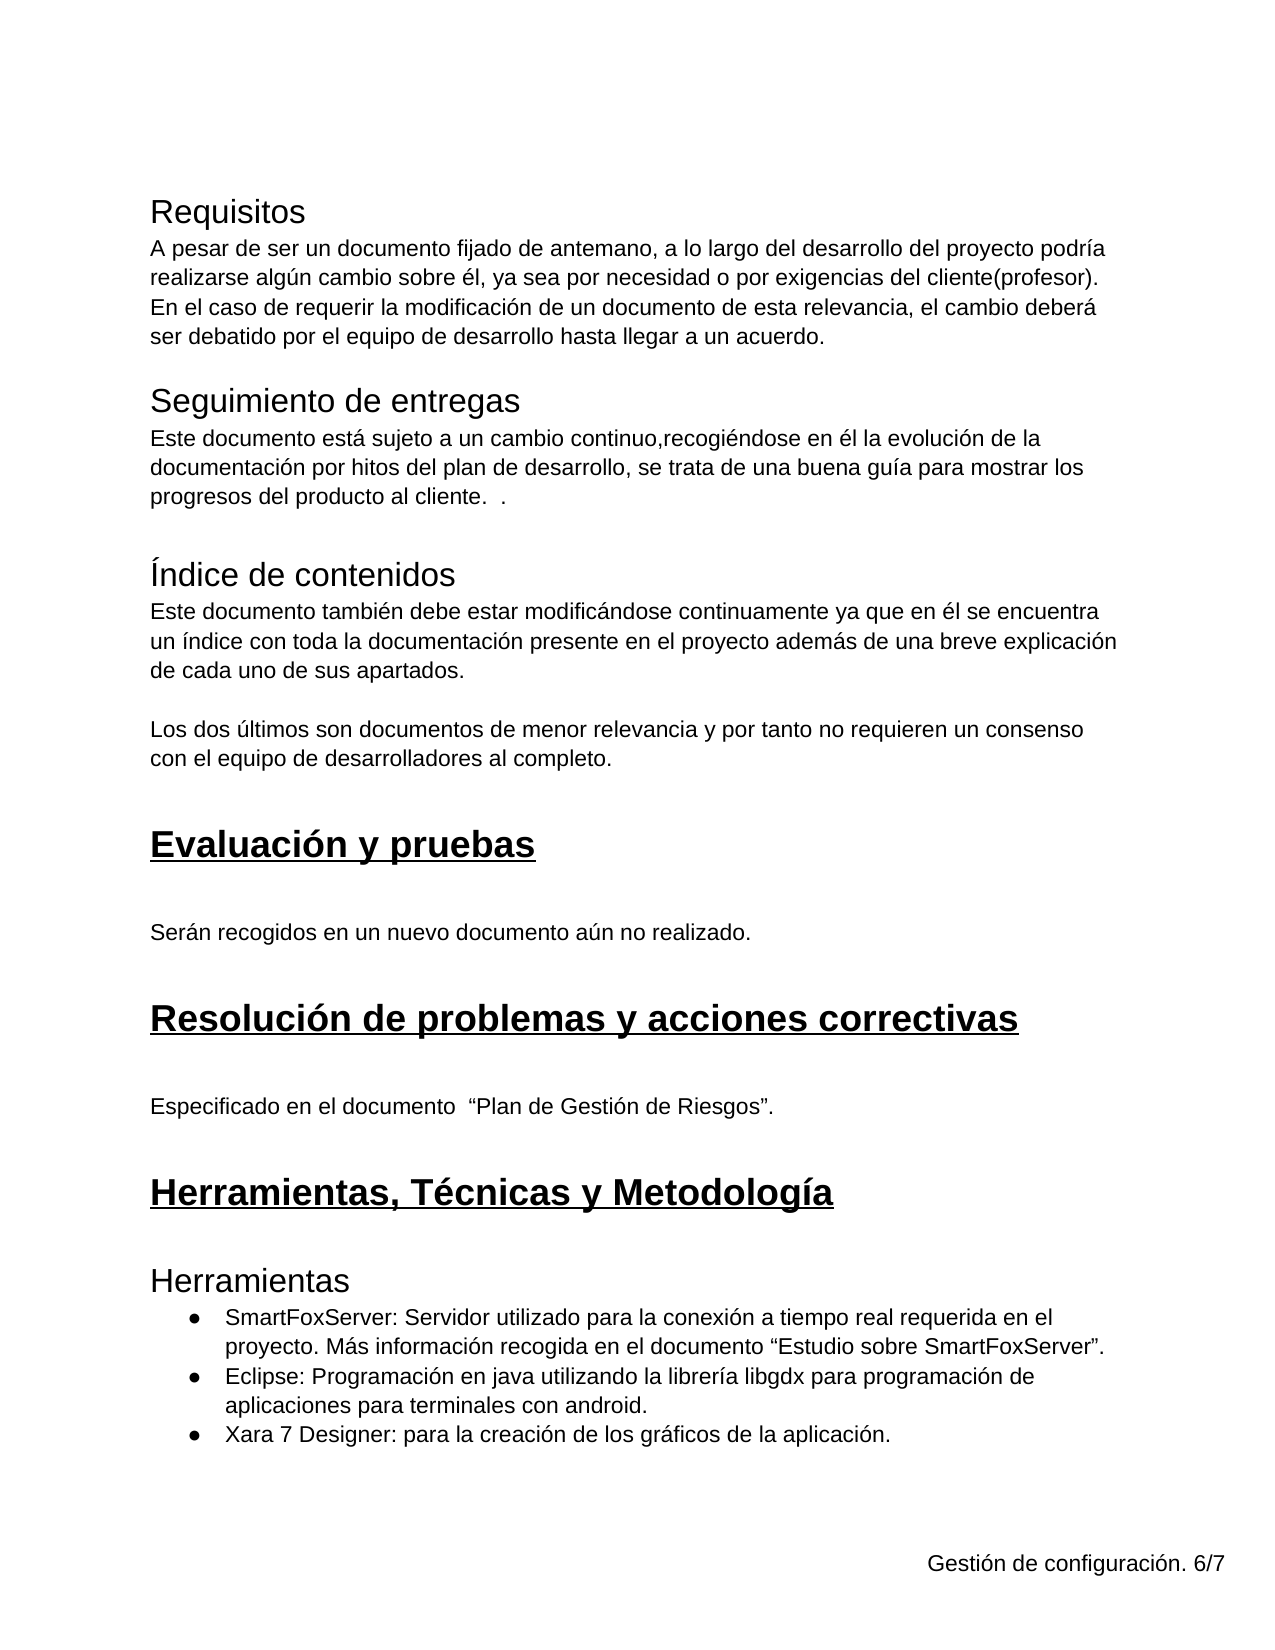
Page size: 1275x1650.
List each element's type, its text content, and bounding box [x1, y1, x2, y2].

list Xara 7 Designer: para la creación de los gráficos de la aplicación. [187, 1422, 1125, 1448]
text Especificado en el documento “Plan de Gestión de Riesgos”. [150, 1093, 1125, 1119]
text Este documento también debe estar modificándose continuamente ya que en él se encuentra un índice con toda la documentación presente en el proyecto además de una breve explicación de cada uno de sus apartados. [150, 599, 1125, 683]
text Herramientas [150, 1262, 1125, 1299]
text Este documento está sujeto a un cambio continuo,recogiéndose en él la evolución de la documentación por hitos del plan de desarrollo, se trata de una buena guía para mostrar los progresos del producto al cliente. . [150, 425, 1125, 510]
text Índice de contenidos [150, 556, 1125, 593]
text Seguimiento de entregas [150, 382, 1125, 420]
text Resolución de problemas y acciones correctivas [150, 997, 1125, 1039]
list SmartFoxServer: Servidor utilizado para la conexión a tiempo real requerida en el proyecto. Más información recogida en el documento “Estudio sobre SmartFoxServer”. [187, 1305, 1125, 1360]
text A pesar de ser un documento fijado de antemano, a lo largo del desarrollo del proyecto podría realizarse algún cambio sobre él, ya sea por necesidad o por exigencias del cliente(profesor). En el caso de requerir la modificación de un documento de esta relevancia, el cambio deberá ser debatido por el equipo de desarrollo hasta llegar a un acuerdo. [150, 236, 1125, 349]
list Eclipse: Programación en java utilizando la librería libgdx para programación de aplicaciones para terminales con android. [187, 1363, 1125, 1418]
text Requisitos [150, 193, 1125, 230]
text Herramientas, Técnicas y Metodología [150, 1171, 1125, 1213]
text Serán recogidos en un nuevo documento aún no realizado. [150, 920, 1125, 945]
text Los dos últimos son documentos de menor relevancia y por tanto no requieren un consenso con el equipo de desarrolladores al completo. [150, 717, 1125, 772]
text Evaluación y pruebas [150, 823, 1125, 865]
